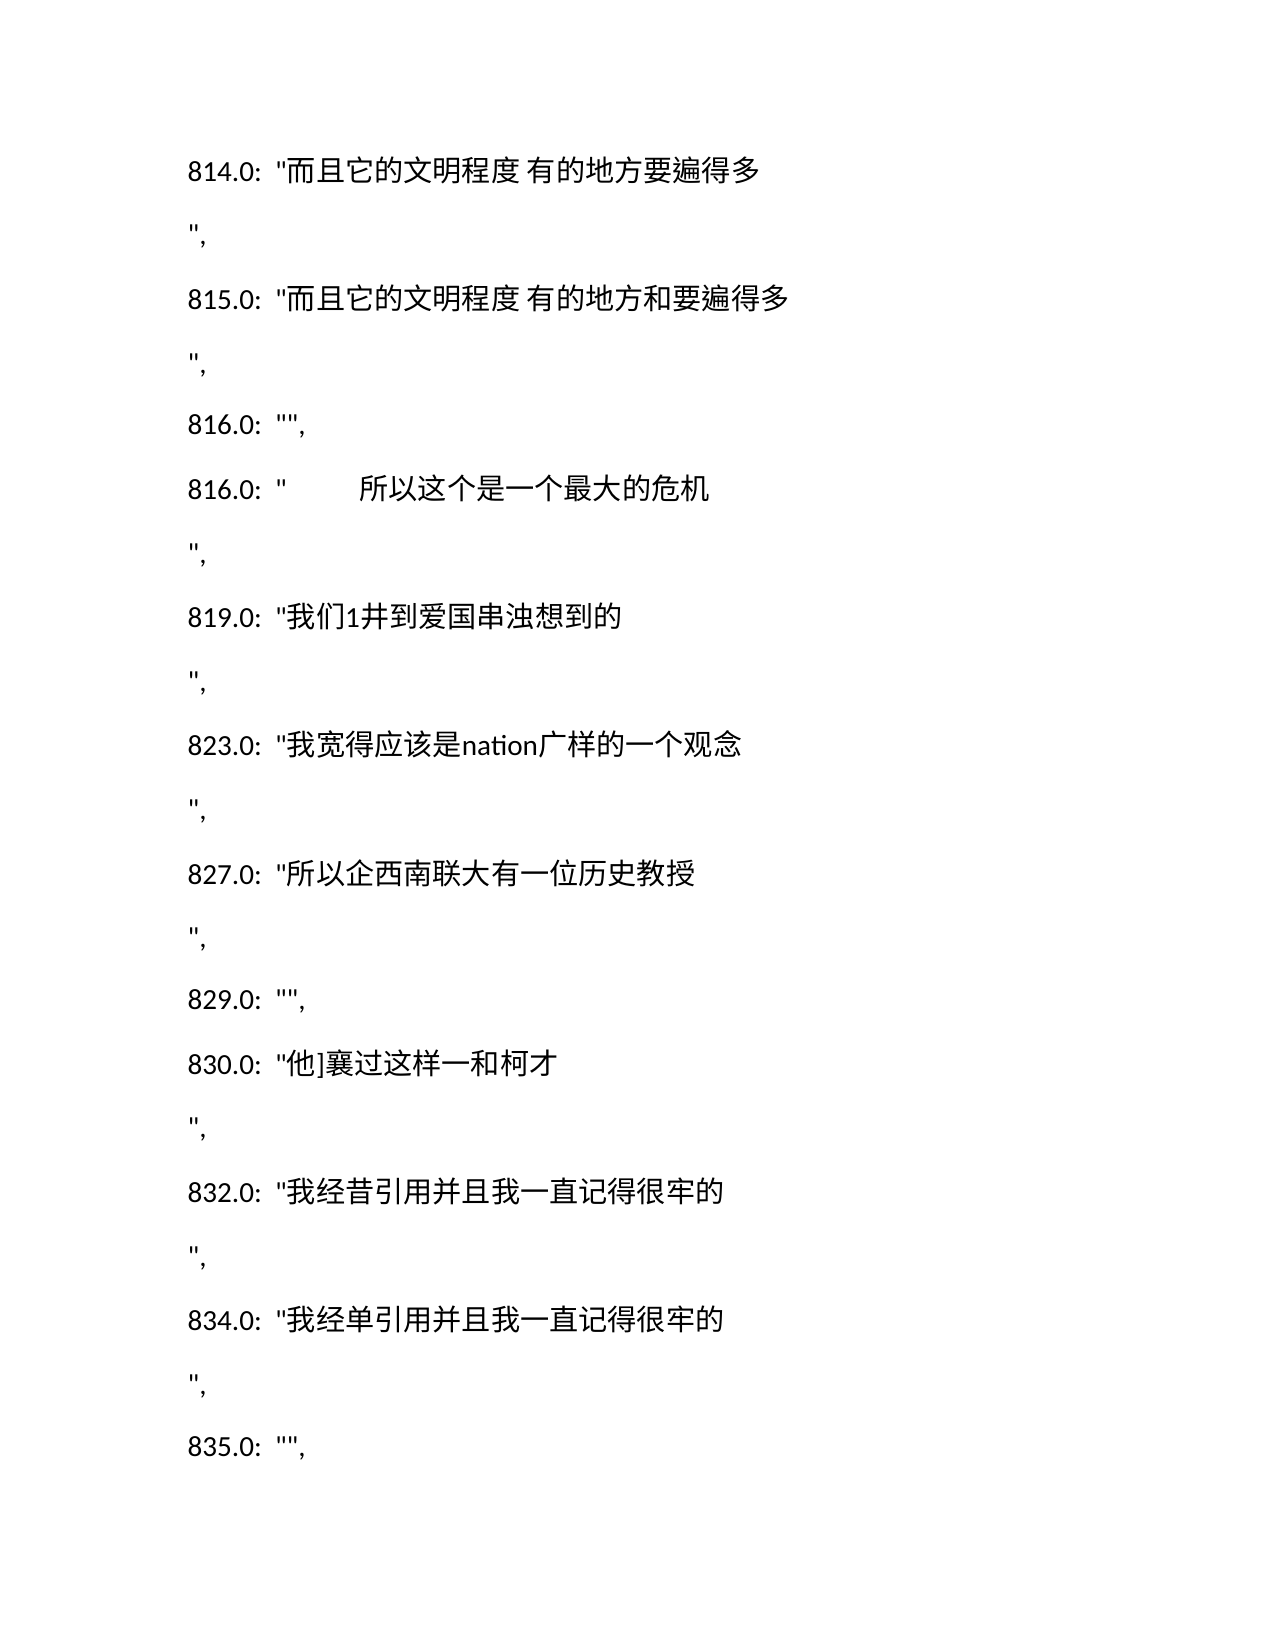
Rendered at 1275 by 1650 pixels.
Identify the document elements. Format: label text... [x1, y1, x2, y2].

text 830.0: "他]襄过这样一和柯才 [187, 1043, 1087, 1083]
text 814.0: "而且它的文明程度 有的地方要遍得多 [187, 150, 1087, 190]
text 829.0: "", [187, 981, 1087, 1017]
text 834.0: "我经单引用并且我一直记得很牢的 [187, 1299, 1087, 1339]
text ", [187, 919, 1087, 955]
text ", [187, 1109, 1087, 1145]
text 823.0: "我宽得应该是nation广样的一个观念 [187, 725, 1087, 764]
text 815.0: "而且它的文明程度 有的地方和要遍得多 [187, 278, 1087, 318]
text ", [187, 1366, 1087, 1401]
text ", [187, 663, 1087, 698]
text ", [187, 1238, 1087, 1273]
text 835.0: "", [187, 1428, 1087, 1463]
text 816.0: " 所以这个是一个最大的危机 [187, 468, 1087, 508]
text 827.0: "所以企西南联大有一位历史教授 [187, 853, 1087, 893]
text ", [187, 791, 1087, 827]
text ", [187, 216, 1087, 252]
text 816.0: "", [187, 406, 1087, 442]
text 832.0: "我经昔引用并且我一直记得很牢的 [187, 1171, 1087, 1211]
text ", [187, 535, 1087, 570]
text ", [187, 345, 1087, 380]
text 819.0: "我们1井到爱国串浊想到的 [187, 596, 1087, 636]
